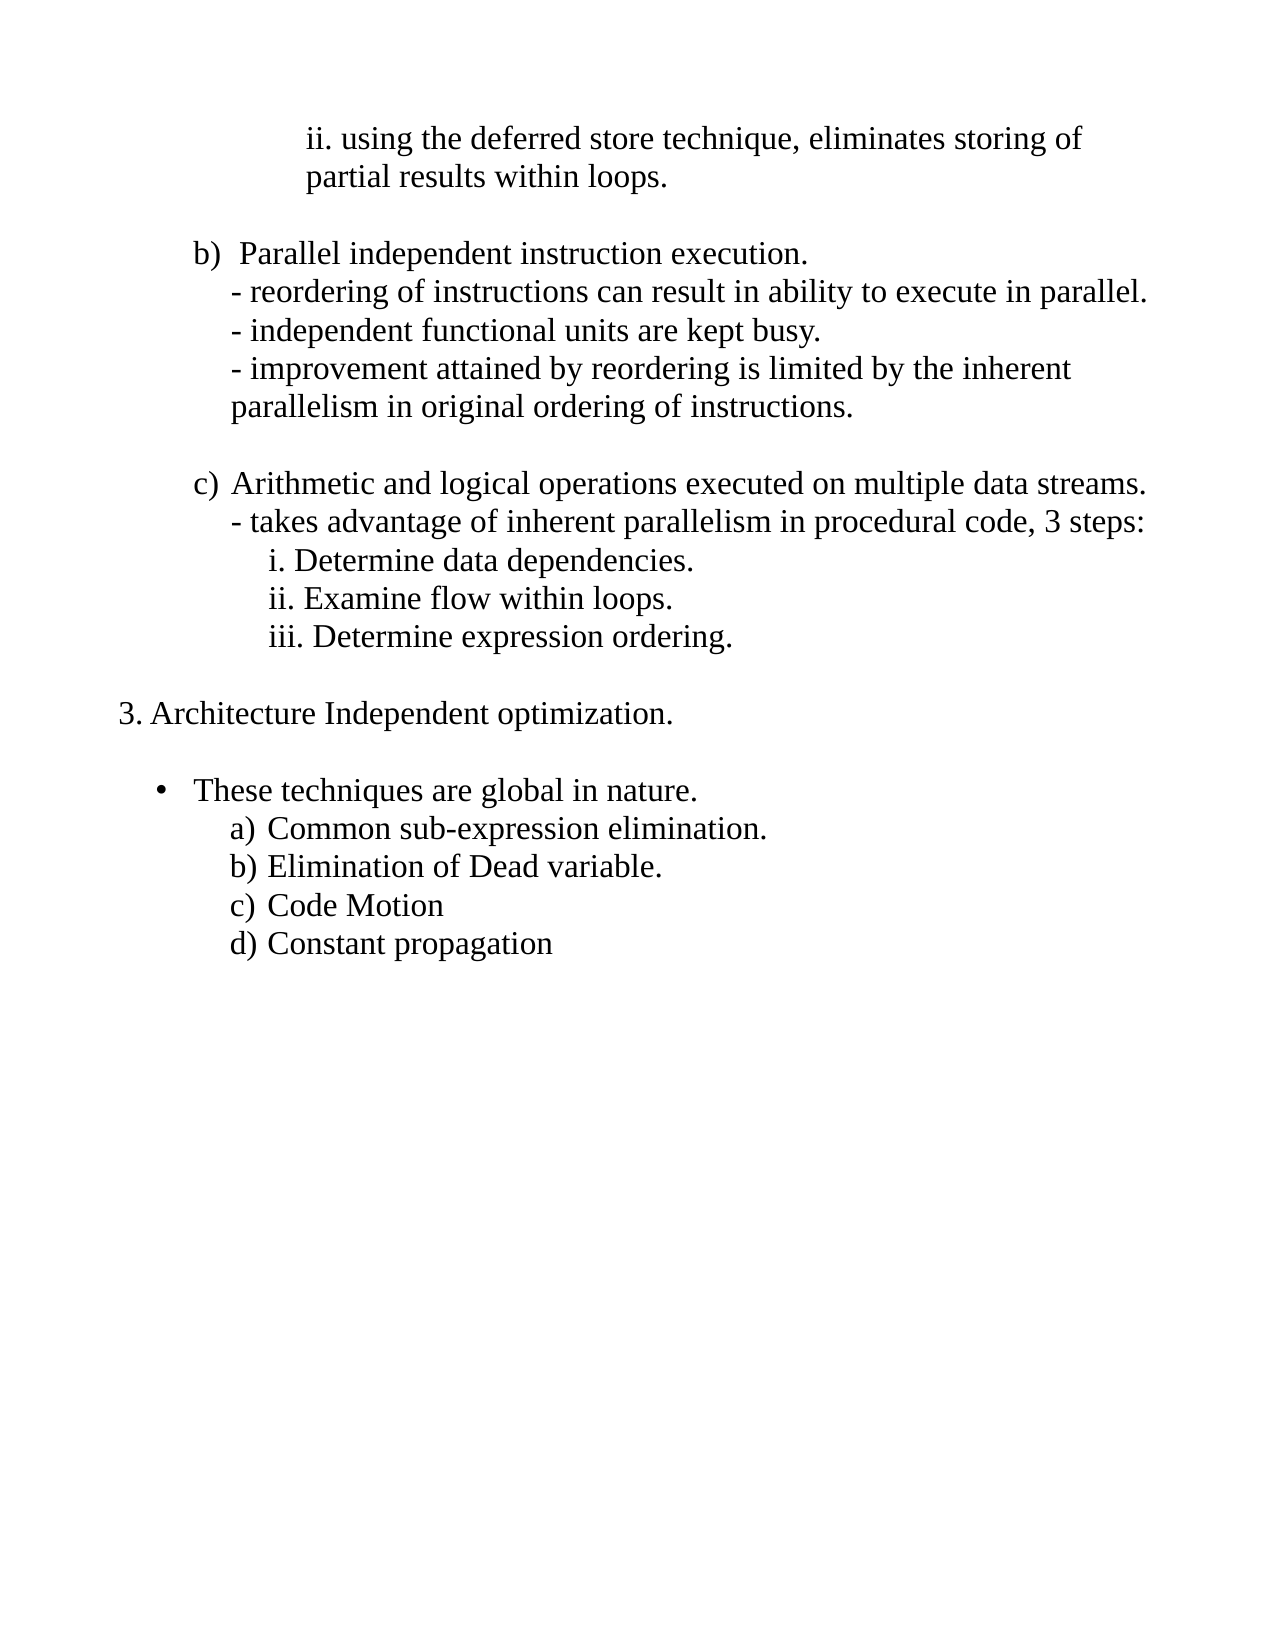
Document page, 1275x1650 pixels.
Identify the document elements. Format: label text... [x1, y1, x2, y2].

list These techniques are global in nature. [156, 770, 1157, 808]
list ii. Examine flow within loops. [231, 578, 1157, 616]
list Parallel independent instruction execution. [193, 233, 1157, 271]
text 3. Architecture Independent optimization. [118, 693, 1157, 731]
list - reordering of instructions can result in ability to execute in parallel. [193, 271, 1157, 310]
list Constant propagation [229, 923, 1157, 961]
list Arithmetic and logical operations executed on multiple data streams. [193, 463, 1157, 501]
list Common sub-expression elimination. [229, 808, 1157, 846]
list ii. using the deferred store technique, eliminates storing of partial results within loops. [268, 118, 1157, 195]
list - takes advantage of inherent parallelism in procedural code, 3 steps: [193, 501, 1157, 540]
list Elimination of Dead variable. [229, 846, 1157, 885]
list i. Determine data dependencies. [231, 540, 1157, 578]
list Code Motion [229, 885, 1157, 923]
list iii. Determine expression ordering. [231, 616, 1157, 655]
list - improvement attained by reordering is limited by the inherent parallelism in original ordering of instructions. [193, 348, 1157, 425]
list - independent functional units are kept busy. [193, 310, 1157, 348]
